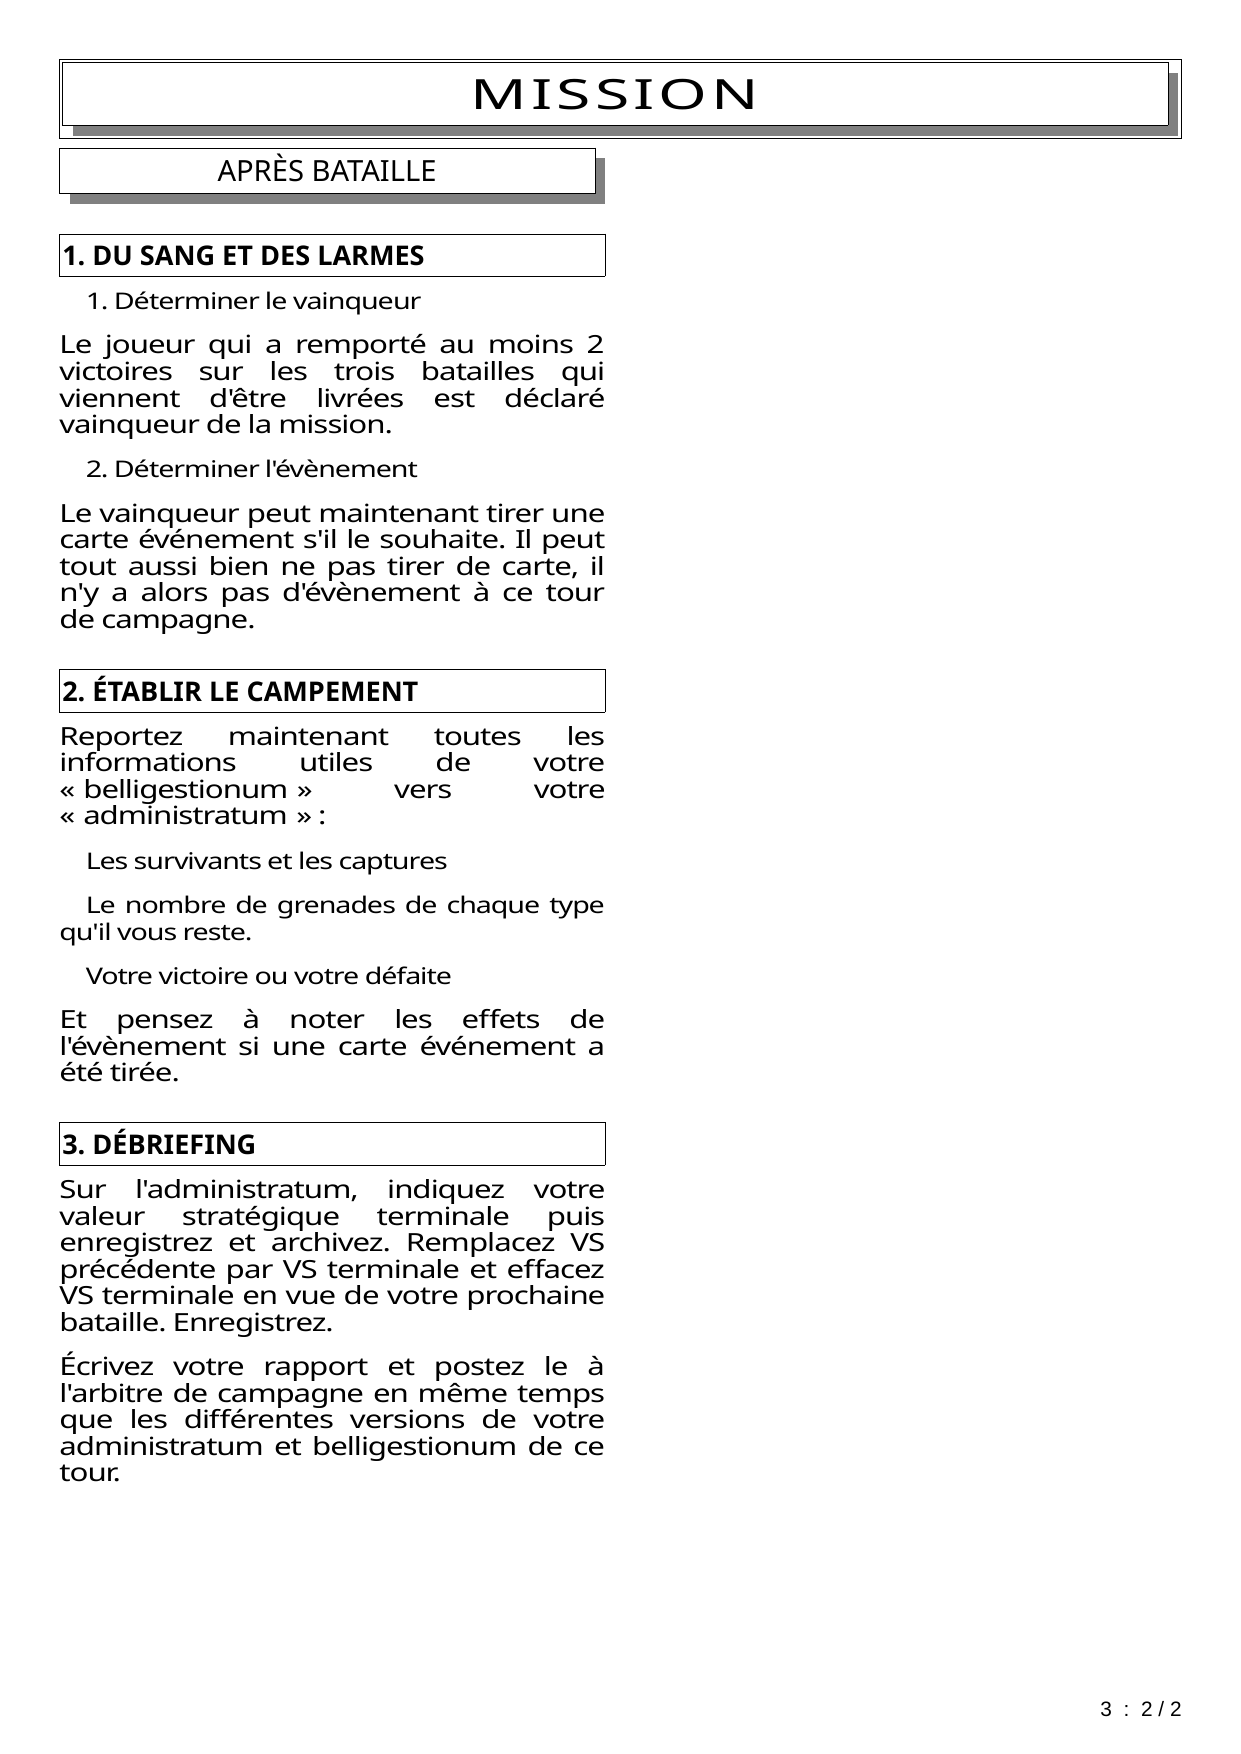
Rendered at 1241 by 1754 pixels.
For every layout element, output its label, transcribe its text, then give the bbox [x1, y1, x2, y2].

title 2. établir le campement [60, 670, 605, 712]
text Et pensez à noter les effets de l'évènement si une carte événement a été tirée. [59, 1007, 605, 1087]
text Sur l'administratum, indiquez votre valeur stratégique terminale puis enregistrez et archivez. Remplacez VS précédente par VS terminale et effacez VS terminale en vue de votre prochaine bataille. Enregistrez. [59, 1177, 605, 1336]
text 2. Déterminer l'évènement [59, 457, 605, 483]
text Le joueur qui a remporté au moins 2 victoires sur les trois batailles qui viennent d'être livrées est déclaré vainqueur de la mission. [59, 333, 605, 439]
text Reportez maintenant toutes les informations utiles de votre « belligestionum » vers votre « administratum » : [59, 724, 605, 830]
text Écrivez votre rapport et postez le à l'arbitre de campagne en même temps que les différentes versions de votre administratum et belligestionum de ce tour. [59, 1354, 605, 1487]
title 3. Débriefing [60, 1123, 605, 1165]
text Le vainqueur peut maintenant tirer une carte événement s'il le souhaite. Il peut tout aussi bien ne pas tirer de carte, il n'y a alors pas d'évènement à ce tour de campagne. [59, 501, 605, 634]
title Après Bataille [60, 149, 595, 193]
text 1. Déterminer le vainqueur [59, 288, 605, 315]
text Les survivants et les captures [59, 848, 605, 874]
text Le nombre de grenades de chaque type qu'il vous reste. [59, 892, 605, 945]
title 1. Du sang et des larmes [60, 235, 605, 276]
text Votre victoire ou votre défaite [59, 963, 605, 989]
